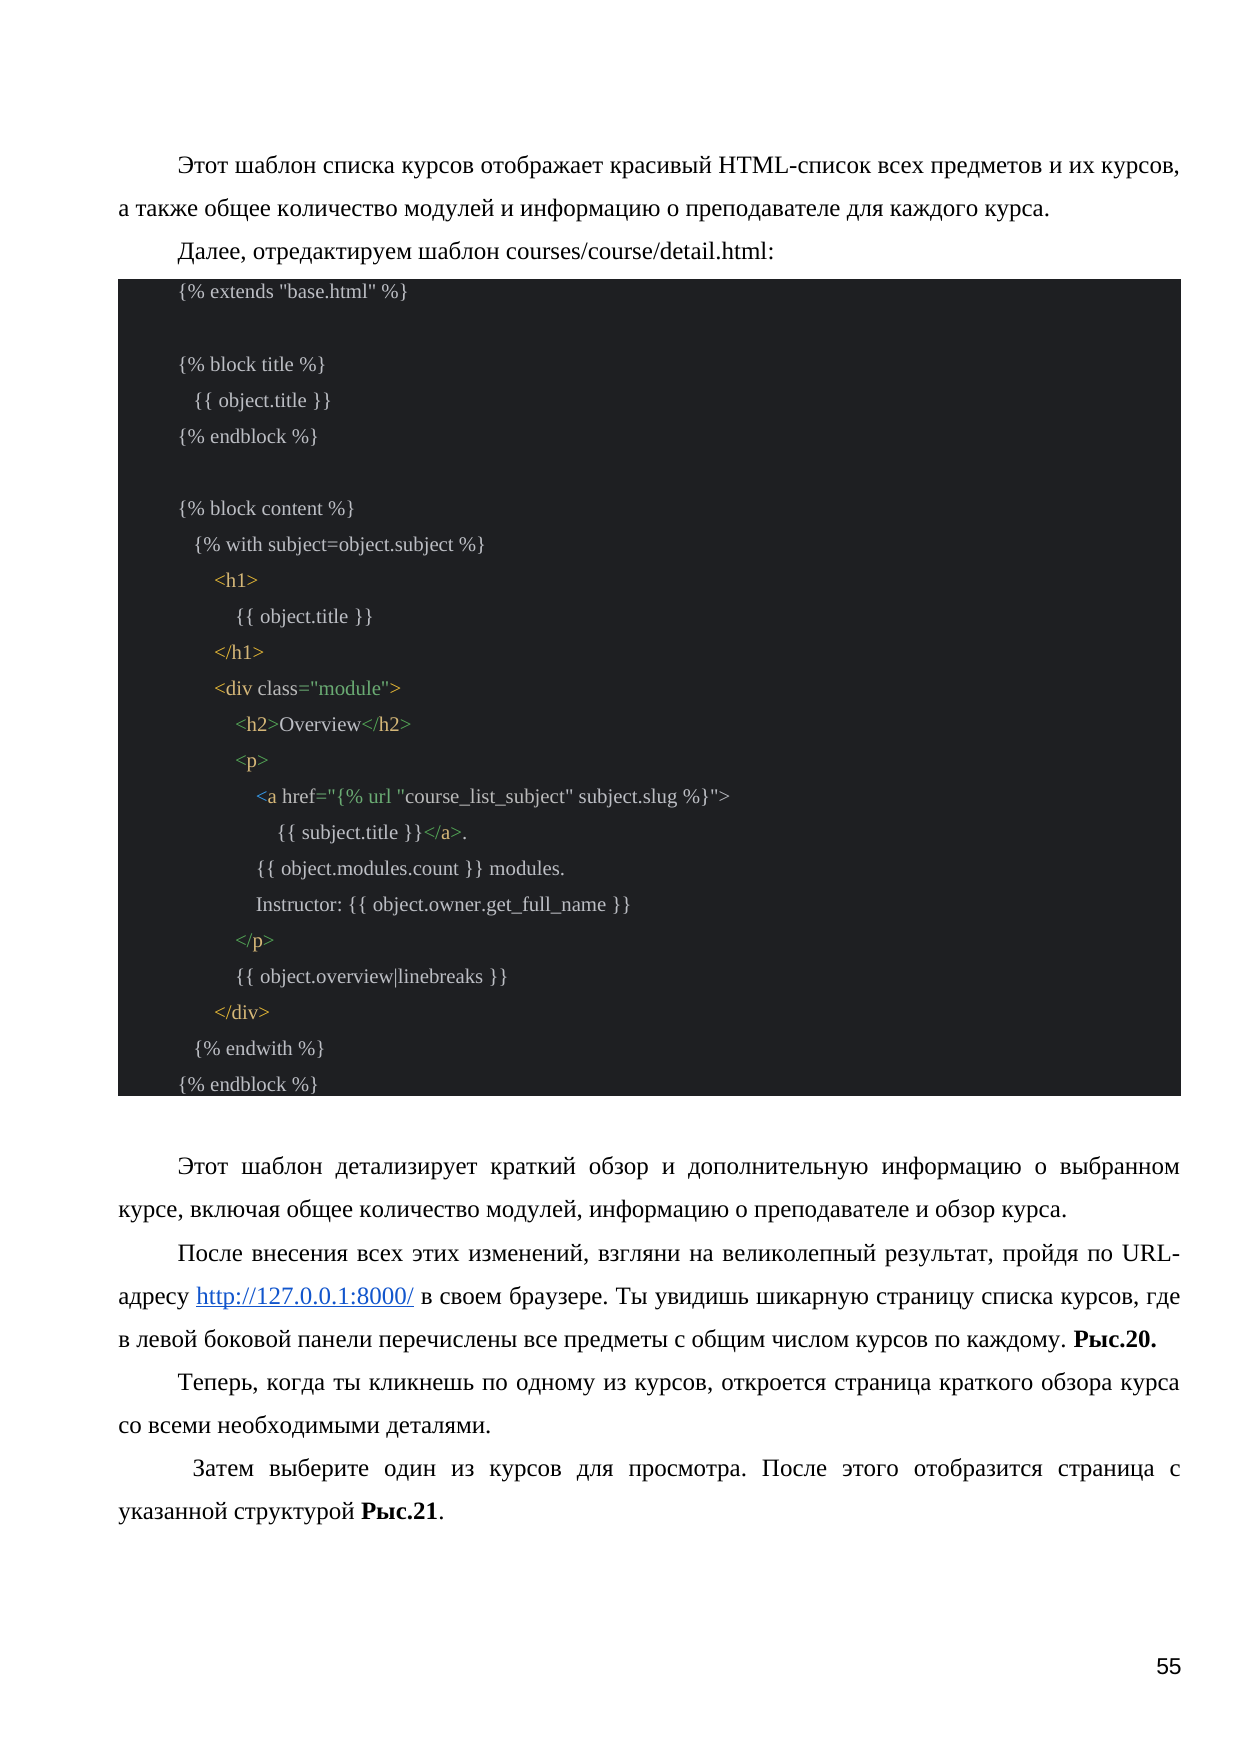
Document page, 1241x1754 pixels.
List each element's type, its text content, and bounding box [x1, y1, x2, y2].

text После внесения всех этих изменений, взгляни на великолепный результат, пройдя по URL-адресу http://127.0.0.1:8000/ в своем браузере. Ты увидишь шикарную страницу списка курсов, где в левой боковой панели перечислены все предметы с общим числом курсов по каждому. Рыс.20. [118, 1238, 1181, 1353]
text <h2>Overview</h2> [118, 712, 1181, 736]
text {% endblock %} [118, 423, 1181, 448]
text <h1> [118, 568, 1181, 592]
text {% with subject=object.subject %} [118, 532, 1181, 556]
text </div> [118, 1000, 1181, 1024]
text {{ object.title }} [118, 387, 1181, 412]
text {{ object.modules.count }} modules. [118, 856, 1181, 880]
text Этот шаблон списка курсов отображает красивый HTML-список всех предметов и их курсов, а также общее количество модулей и информацию о преподавателе для каждого курса. [118, 150, 1181, 222]
text {{ subject.title }}</a>. [118, 820, 1181, 844]
text {{ object.overview|linebreaks }} [118, 964, 1181, 988]
text <div class="module"> [118, 676, 1181, 700]
text {{ object.title }} [118, 604, 1181, 628]
text Далее, отредактируем шаблон courses/course/detail.html: [118, 236, 1181, 265]
text </h1> [118, 640, 1181, 664]
text {% endwith %} [118, 1036, 1181, 1060]
text <p> [118, 748, 1181, 772]
text {% endblock %} [118, 1072, 1181, 1096]
text {% block title %} [118, 351, 1181, 376]
text {% extends "base.html" %} [118, 279, 1181, 303]
text Instructor: {{ object.owner.get_full_name }} [118, 892, 1181, 916]
text </p> [118, 928, 1181, 952]
text Этот шаблон детализирует краткий обзор и дополнительную информацию о выбранном курсе, включая общее количество модулей, информацию о преподавателе и обзор курса. [118, 1151, 1181, 1223]
text <a href="{% url "course_list_subject" subject.slug %}"> [118, 784, 1181, 808]
text Затем выберите один из курсов для просмотра. После этого отобразится страница с указанной структурой Рыс.21. [118, 1453, 1181, 1525]
text {% block content %} [118, 496, 1181, 520]
text Теперь, когда ты кликнешь по одному из курсов, откроется страница краткого обзора курса со всеми необходимыми деталями. [118, 1367, 1181, 1439]
